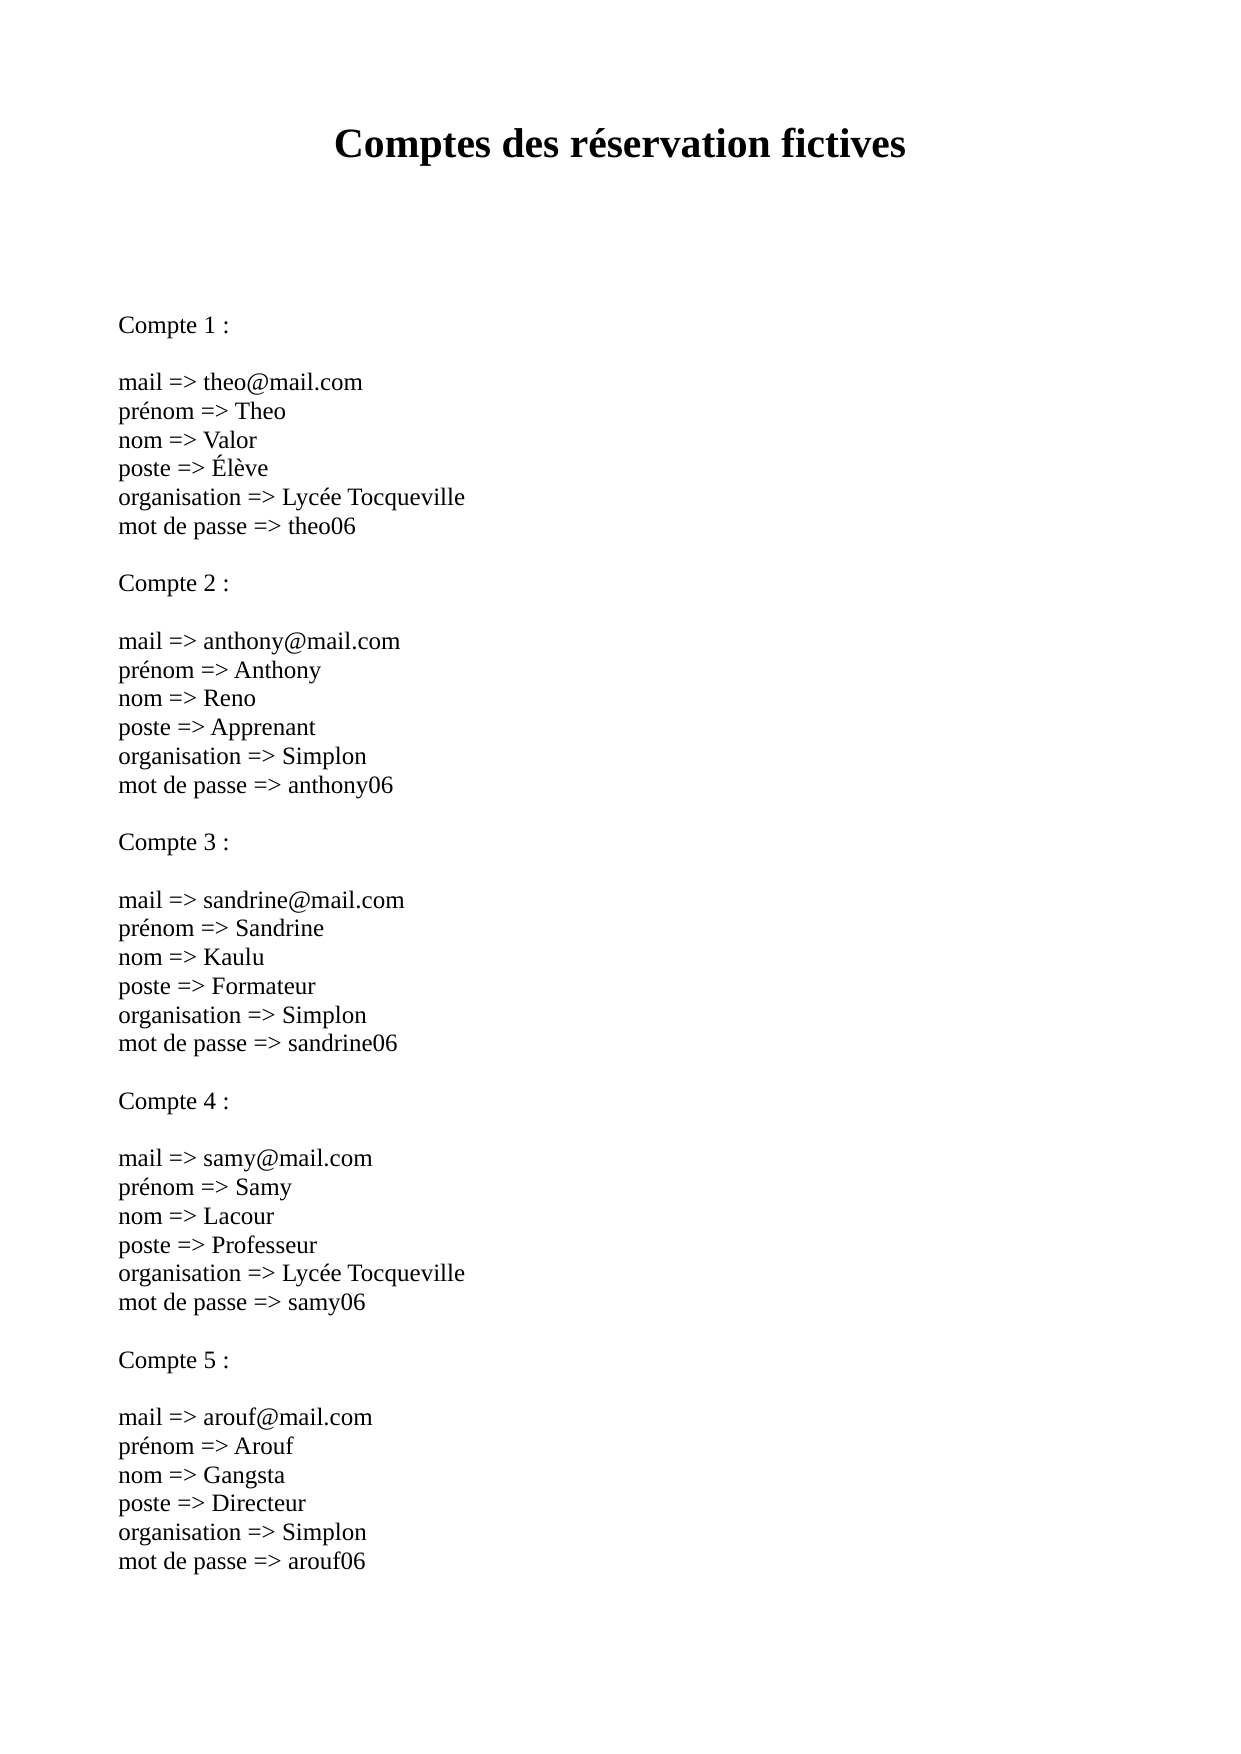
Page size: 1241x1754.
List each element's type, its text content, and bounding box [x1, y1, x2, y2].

text prénom => Anthony [118, 655, 1122, 683]
text organisation => Lycée Tocqueville [118, 1258, 1122, 1287]
text Compte 4 : [118, 1086, 1122, 1115]
text nom => Reno [118, 683, 1122, 712]
text nom => Gangsta [118, 1460, 1122, 1488]
text mail => arouf@mail.com [118, 1402, 1122, 1431]
text mot de passe => sandrine06 [118, 1028, 1122, 1057]
text prénom => Samy [118, 1172, 1122, 1201]
text organisation => Lycée Tocqueville [118, 482, 1122, 511]
text organisation => Simplon [118, 1000, 1122, 1028]
text mot de passe => arouf06 [118, 1546, 1122, 1575]
text poste => Professeur [118, 1230, 1122, 1258]
text poste => Formateur [118, 971, 1122, 1000]
text poste => Directeur [118, 1488, 1122, 1517]
text nom => Kaulu [118, 942, 1122, 971]
text mail => sandrine@mail.com [118, 885, 1122, 913]
text mot de passe => samy06 [118, 1287, 1122, 1316]
text mail => theo@mail.com [118, 367, 1122, 396]
text mot de passe => anthony06 [118, 770, 1122, 798]
text Compte 1 : [118, 310, 1122, 338]
text organisation => Simplon [118, 1517, 1122, 1546]
text mail => anthony@mail.com [118, 626, 1122, 655]
text Compte 2 : [118, 568, 1122, 597]
text Compte 3 : [118, 827, 1122, 856]
text organisation => Simplon [118, 741, 1122, 770]
text Comptes des réservation fictives [118, 118, 1122, 166]
text Compte 5 : [118, 1345, 1122, 1373]
text prénom => Arouf [118, 1431, 1122, 1460]
text poste => Apprenant [118, 712, 1122, 741]
text nom => Lacour [118, 1201, 1122, 1230]
text nom => Valor [118, 425, 1122, 453]
text prénom => Sandrine [118, 913, 1122, 942]
text mail => samy@mail.com [118, 1143, 1122, 1172]
text poste => Élève [118, 453, 1122, 482]
text mot de passe => theo06 [118, 511, 1122, 540]
text prénom => Theo [118, 396, 1122, 425]
